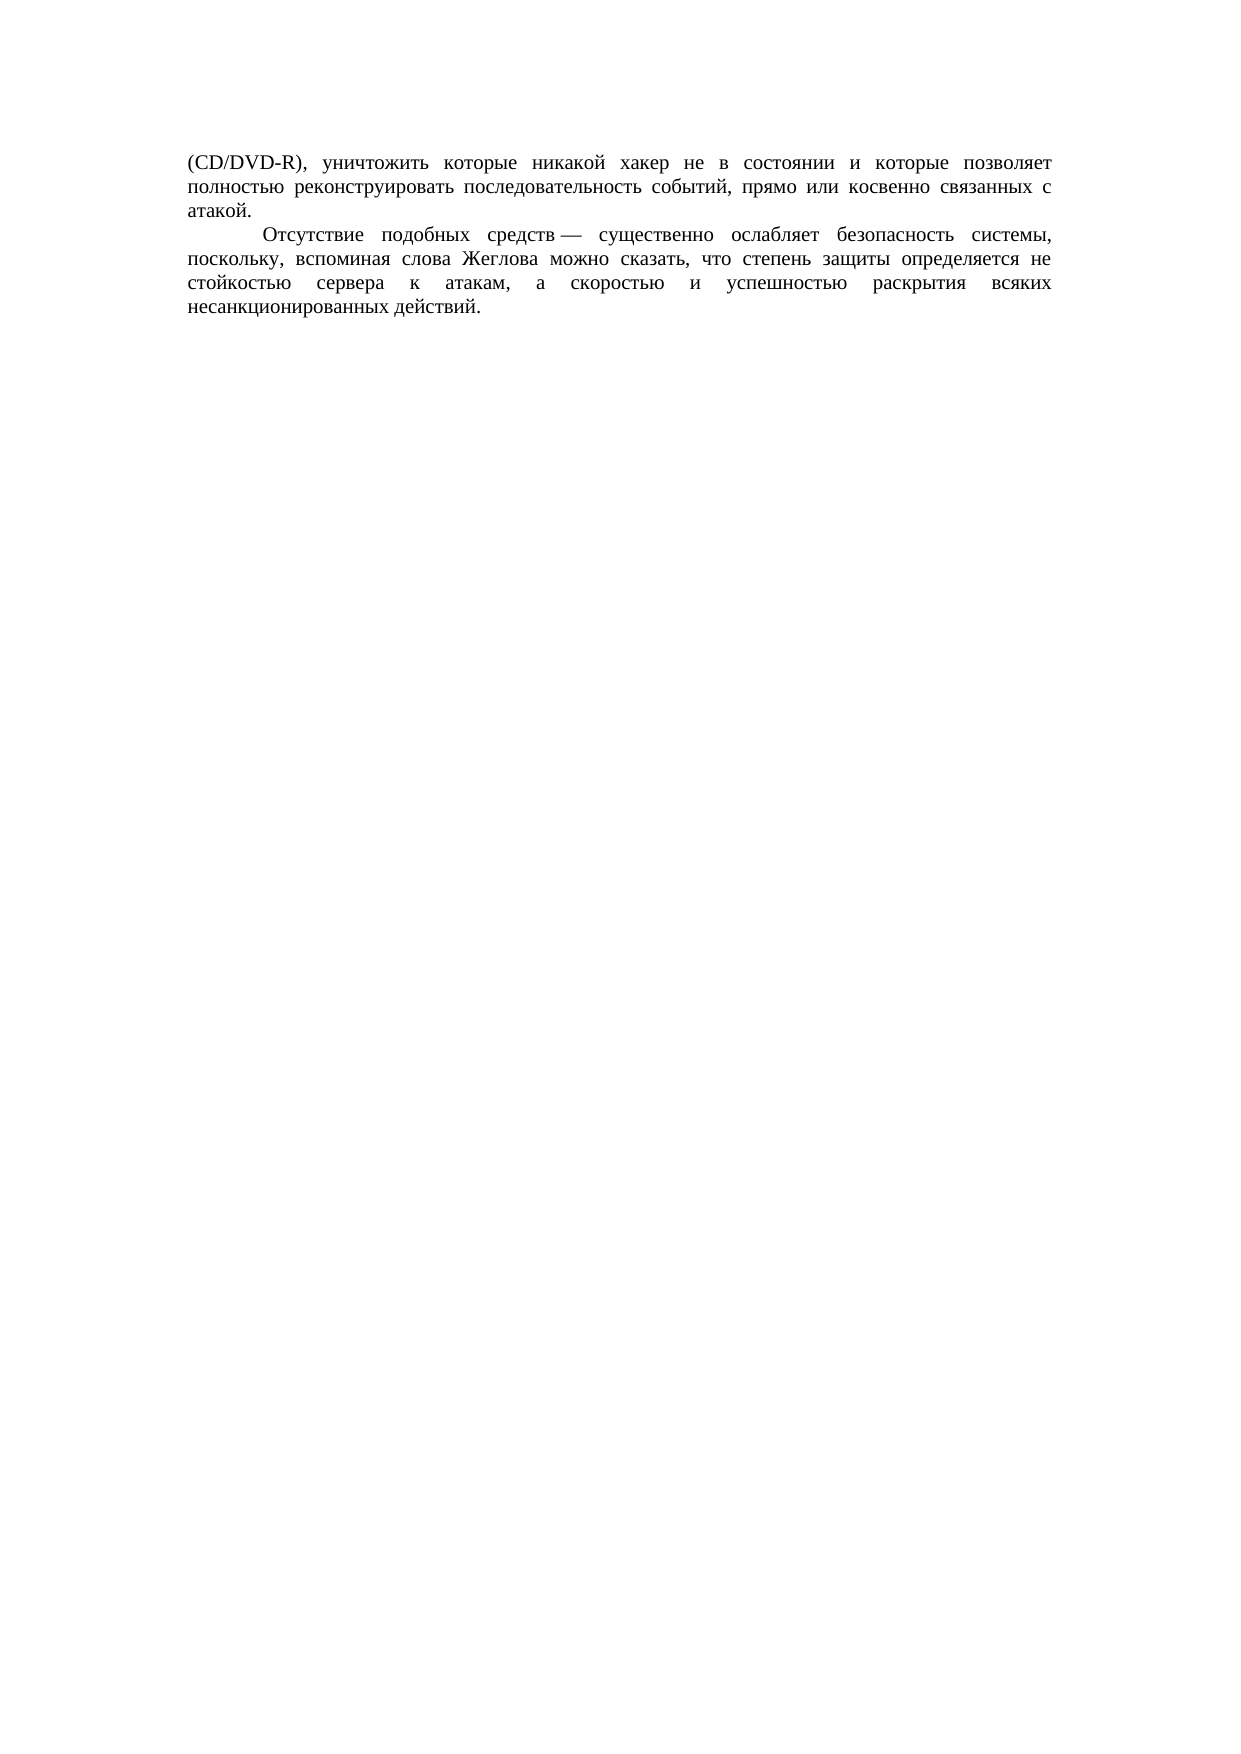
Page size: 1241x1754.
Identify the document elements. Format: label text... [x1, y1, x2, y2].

text Отсутствие подобных средств — существенно ослабляет безопасность системы, поскольку, вспоминая слова Жеглова можно сказать, что степень защиты определяется не стойкостью сервера к атакам, а скоростью и успешностью раскрытия всяких несанкционированных действий. [187, 222, 1053, 318]
text (CD/DVD-R), уничтожить которые никакой хакер не в состоянии и которые позволяет полностью реконструировать последовательность событий, прямо или косвенно связанных с атакой. [187, 150, 1053, 222]
